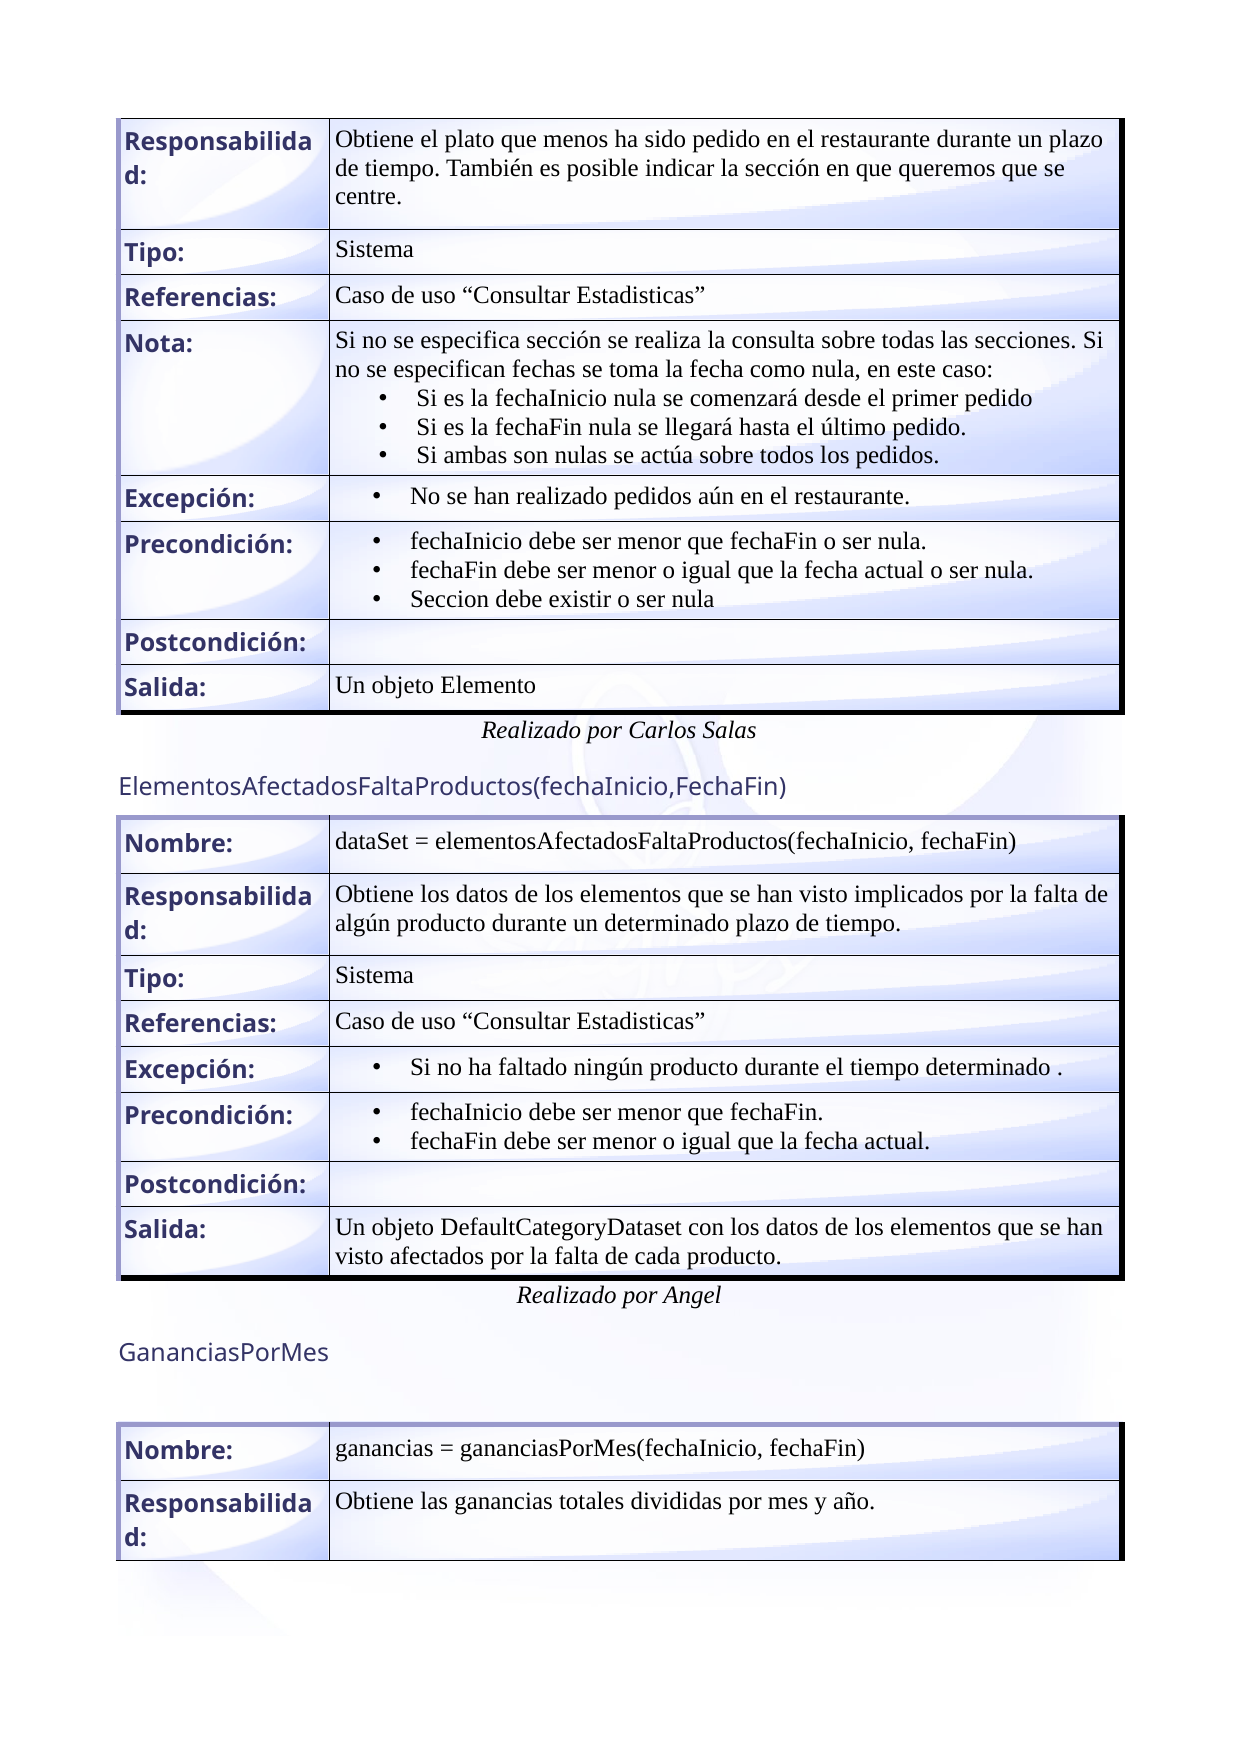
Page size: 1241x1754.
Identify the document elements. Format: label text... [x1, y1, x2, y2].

picture [118, 1368, 1122, 1422]
table_cell Si no se especifica sección se realiza la consulta sobre todas las secciones. Si no se especifican fechas se toma la fecha como nula, en este caso: Si es la fechaInicio nula se comenzará desde el primer pedido Si es la fechaFin nula se llegará hasta el último pedido. Si ambas son nulas se actúa sobre todos los pedidos. [330, 321, 1119, 475]
table_cell Tipo: [121, 230, 329, 274]
table_cell Sistema [330, 956, 1119, 1000]
table_cell Responsabilidad: [121, 119, 329, 228]
table_cell [330, 1162, 1119, 1206]
table_cell Excepción: [121, 1047, 329, 1092]
picture [118, 803, 1122, 815]
table_cell [330, 620, 1119, 664]
text Realizado por Angel [118, 1281, 1122, 1309]
table_header dataSet = elementosAfectadosFaltaProductos(fechaInicio, fechaFin) [330, 820, 1119, 873]
picture [118, 1561, 1122, 1636]
table_cell Caso de uso “Consultar Estadisticas” [330, 275, 1119, 320]
table_cell Si no ha faltado ningún producto durante el tiempo determinado . [330, 1047, 1119, 1092]
table_header Nombre: [121, 820, 329, 873]
table_cell Obtiene las ganancias totales divididas por mes y año. [330, 1481, 1119, 1560]
table_cell Postcondición: [121, 620, 329, 664]
table_cell Referencias: [121, 275, 329, 320]
subtitle GananciasPorMes [118, 1334, 1122, 1368]
picture [118, 1309, 1122, 1334]
table_cell Nota: [121, 321, 329, 475]
table_cell Responsabilidad: [121, 1481, 329, 1560]
table_cell Precondición: [121, 1093, 329, 1161]
table_cell Tipo: [121, 956, 329, 1000]
table_cell Precondición: [121, 522, 329, 618]
table_cell Sistema [330, 230, 1119, 274]
table_cell Un objeto Elemento [330, 665, 1119, 710]
table_cell Un objeto DefaultCategoryDataset con los datos de los elementos que se han visto afectados por la falta de cada producto. [330, 1207, 1119, 1275]
table_cell Referencias: [121, 1001, 329, 1046]
table_cell fechaInicio debe ser menor que fechaFin. fechaFin debe ser menor o igual que la fecha actual. [330, 1093, 1119, 1161]
text Realizado por Carlos Salas [118, 715, 1122, 744]
picture [118, 744, 1122, 769]
table_cell Postcondición: [121, 1162, 329, 1206]
table_cell Obtiene los datos de los elementos que se han visto implicados por la falta de algún producto durante un determinado plazo de tiempo. [330, 874, 1119, 955]
table_header ganancias = gananciasPorMes(fechaInicio, fechaFin) [330, 1427, 1119, 1480]
table_cell Excepción: [121, 476, 329, 521]
subtitle ElementosAfectadosFaltaProductos(fechaInicio,FechaFin) [118, 769, 1122, 803]
table_header Nombre: [121, 1427, 329, 1480]
table_cell Salida: [121, 1207, 329, 1275]
table_cell Salida: [121, 665, 329, 710]
table_cell Responsabilidad: [121, 874, 329, 955]
table_cell Caso de uso “Consultar Estadisticas” [330, 1001, 1119, 1046]
table_cell No se han realizado pedidos aún en el restaurante. [330, 476, 1119, 521]
table_cell fechaInicio debe ser menor que fechaFin o ser nula. fechaFin debe ser menor o igual que la fecha actual o ser nula. Seccion debe existir o ser nula [330, 522, 1119, 618]
table_cell Obtiene el plato que menos ha sido pedido en el restaurante durante un plazo de tiempo. También es posible indicar la sección en que queremos que se centre. [330, 119, 1119, 228]
